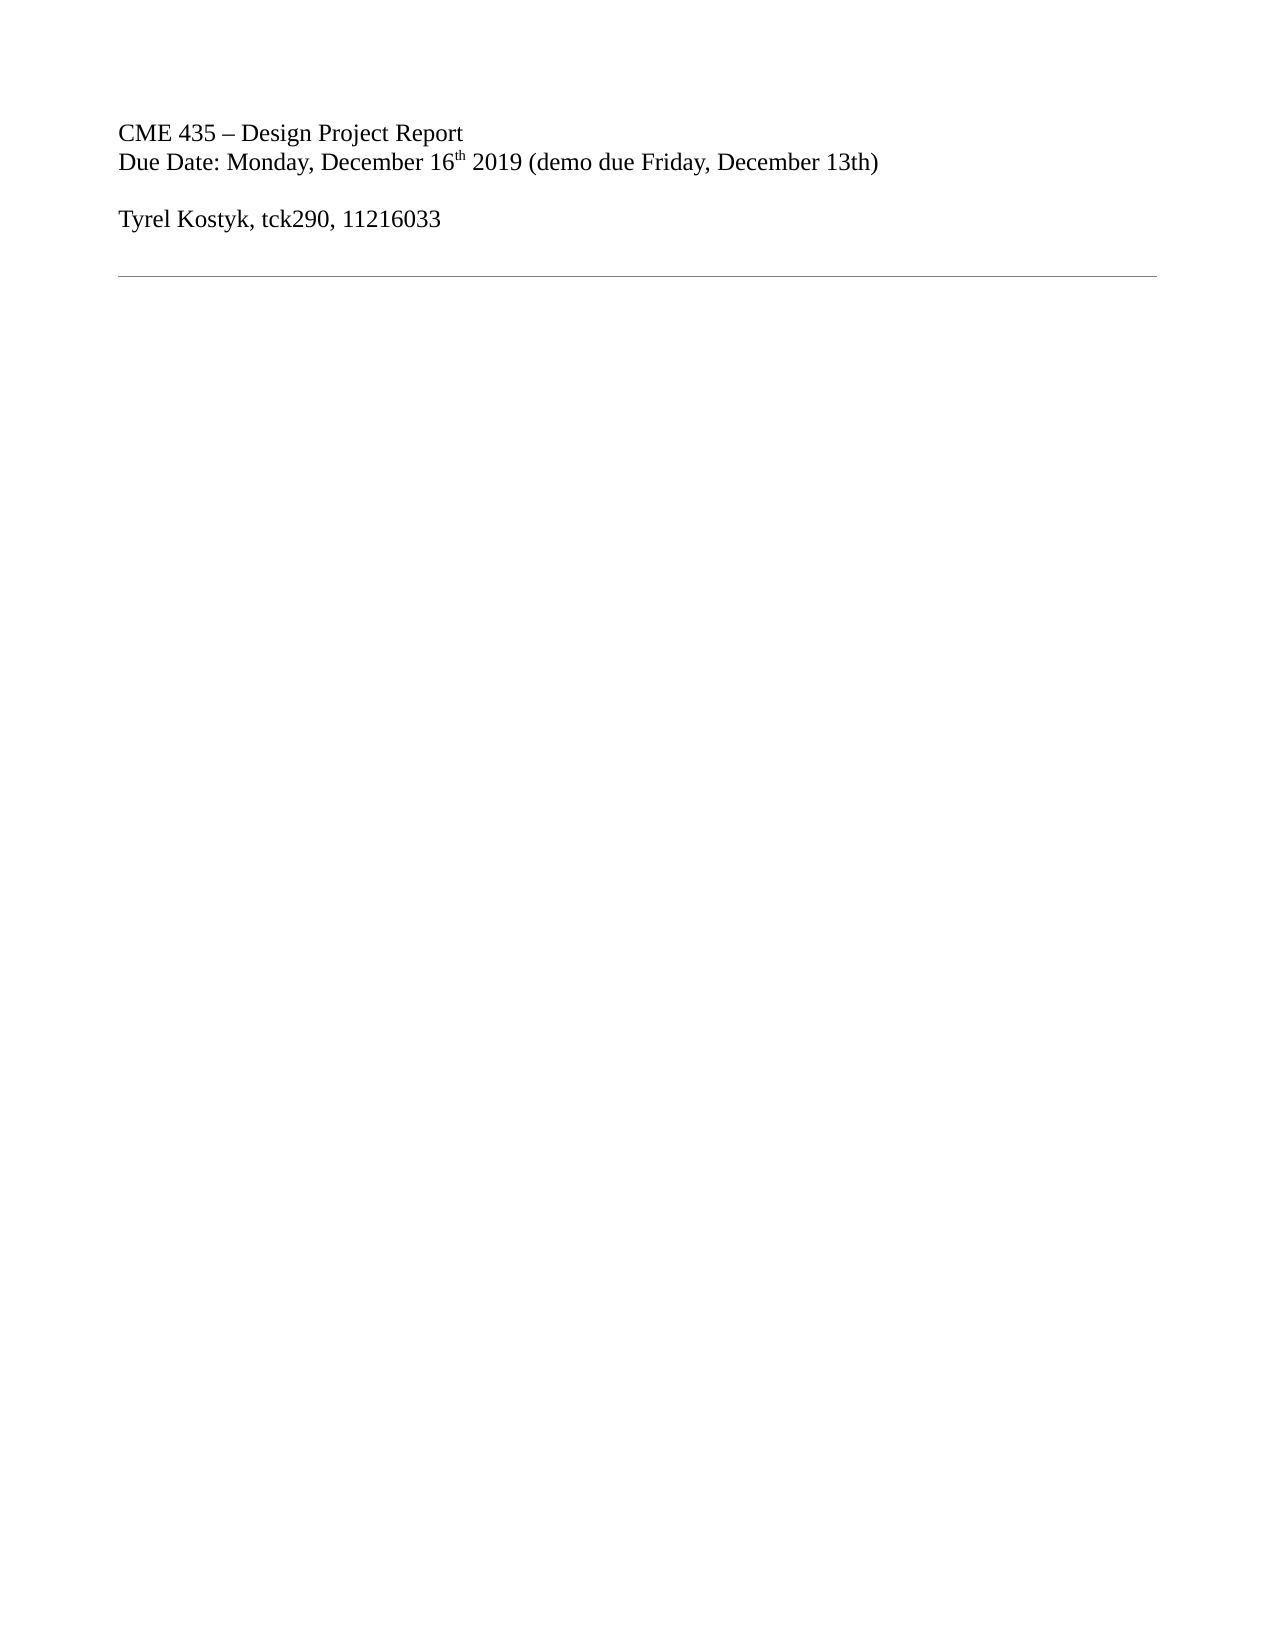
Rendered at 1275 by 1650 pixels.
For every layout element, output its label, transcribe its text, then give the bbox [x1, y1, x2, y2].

text Due Date: Monday, December 16th 2019 (demo due Friday, December 13th) [118, 147, 1157, 176]
text Tyrel Kostyk, tck290, 11216033 [118, 204, 1157, 233]
text CME 435 – Design Project Report [118, 118, 1157, 147]
